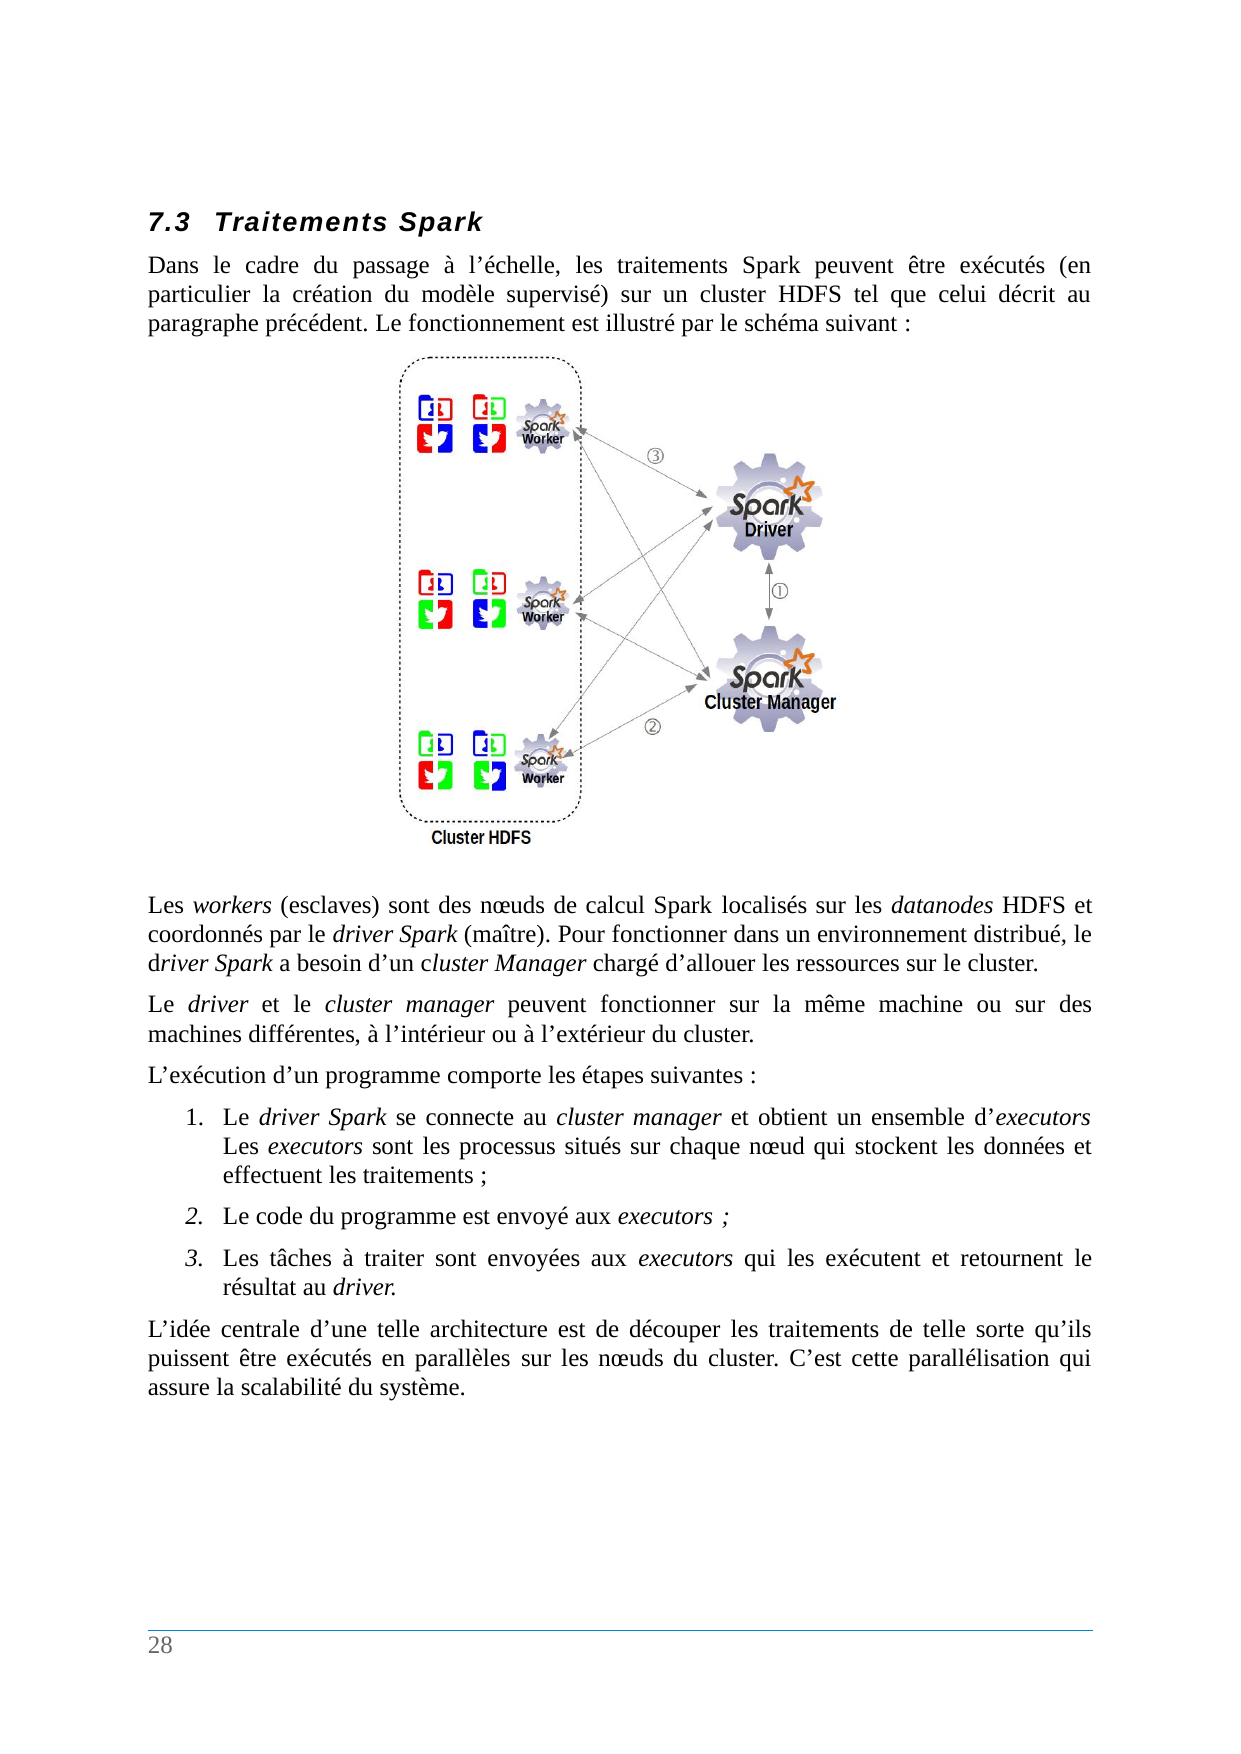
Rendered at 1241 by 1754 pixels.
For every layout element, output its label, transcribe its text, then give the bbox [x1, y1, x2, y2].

list Le driver Spark se connecte au cluster manager et obtient un ensemble d’executors Les executors sont les processus situés sur chaque nœud qui stockent les données et effectuent les traitements ; [185, 1102, 1093, 1189]
text L’exécution d’un programme comporte les étapes suivantes : [148, 1060, 1093, 1089]
subtitle Traitements Spark [148, 206, 1093, 237]
list Les tâches à traiter sont envoyées aux executors qui les exécutent et retournent le résultat au driver. [185, 1243, 1093, 1301]
text Le driver et le cluster manager peuvent fonctionner sur la même machine ou sur des machines différentes, à l’intérieur ou à l’extérieur du cluster. [148, 989, 1093, 1047]
picture [383, 349, 857, 854]
text L’idée centrale d’une telle architecture est de découper les traitements de telle sorte qu’ils puissent être exécutés en parallèles sur les nœuds du cluster. C’est cette parallélisation qui assure la scalabilité du système. [148, 1313, 1093, 1401]
list Le code du programme est envoyé aux executors ; [185, 1201, 1093, 1230]
text Dans le cadre du passage à l’échelle, les traitements Spark peuvent être exécutés (en particulier la création du modèle supervisé) sur un cluster HDFS tel que celui décrit au paragraphe précédent. Le fonctionnement est illustré par le schéma suivant : [148, 250, 1093, 337]
text Les workers (esclaves) sont des nœuds de calcul Spark localisés sur les datanodes HDFS et coordonnés par le driver Spark (maître). Pour fonctionner dans un environnement distribué, le driver Spark a besoin d’un cluster Manager chargé d’allouer les ressources sur le cluster. [148, 890, 1093, 977]
